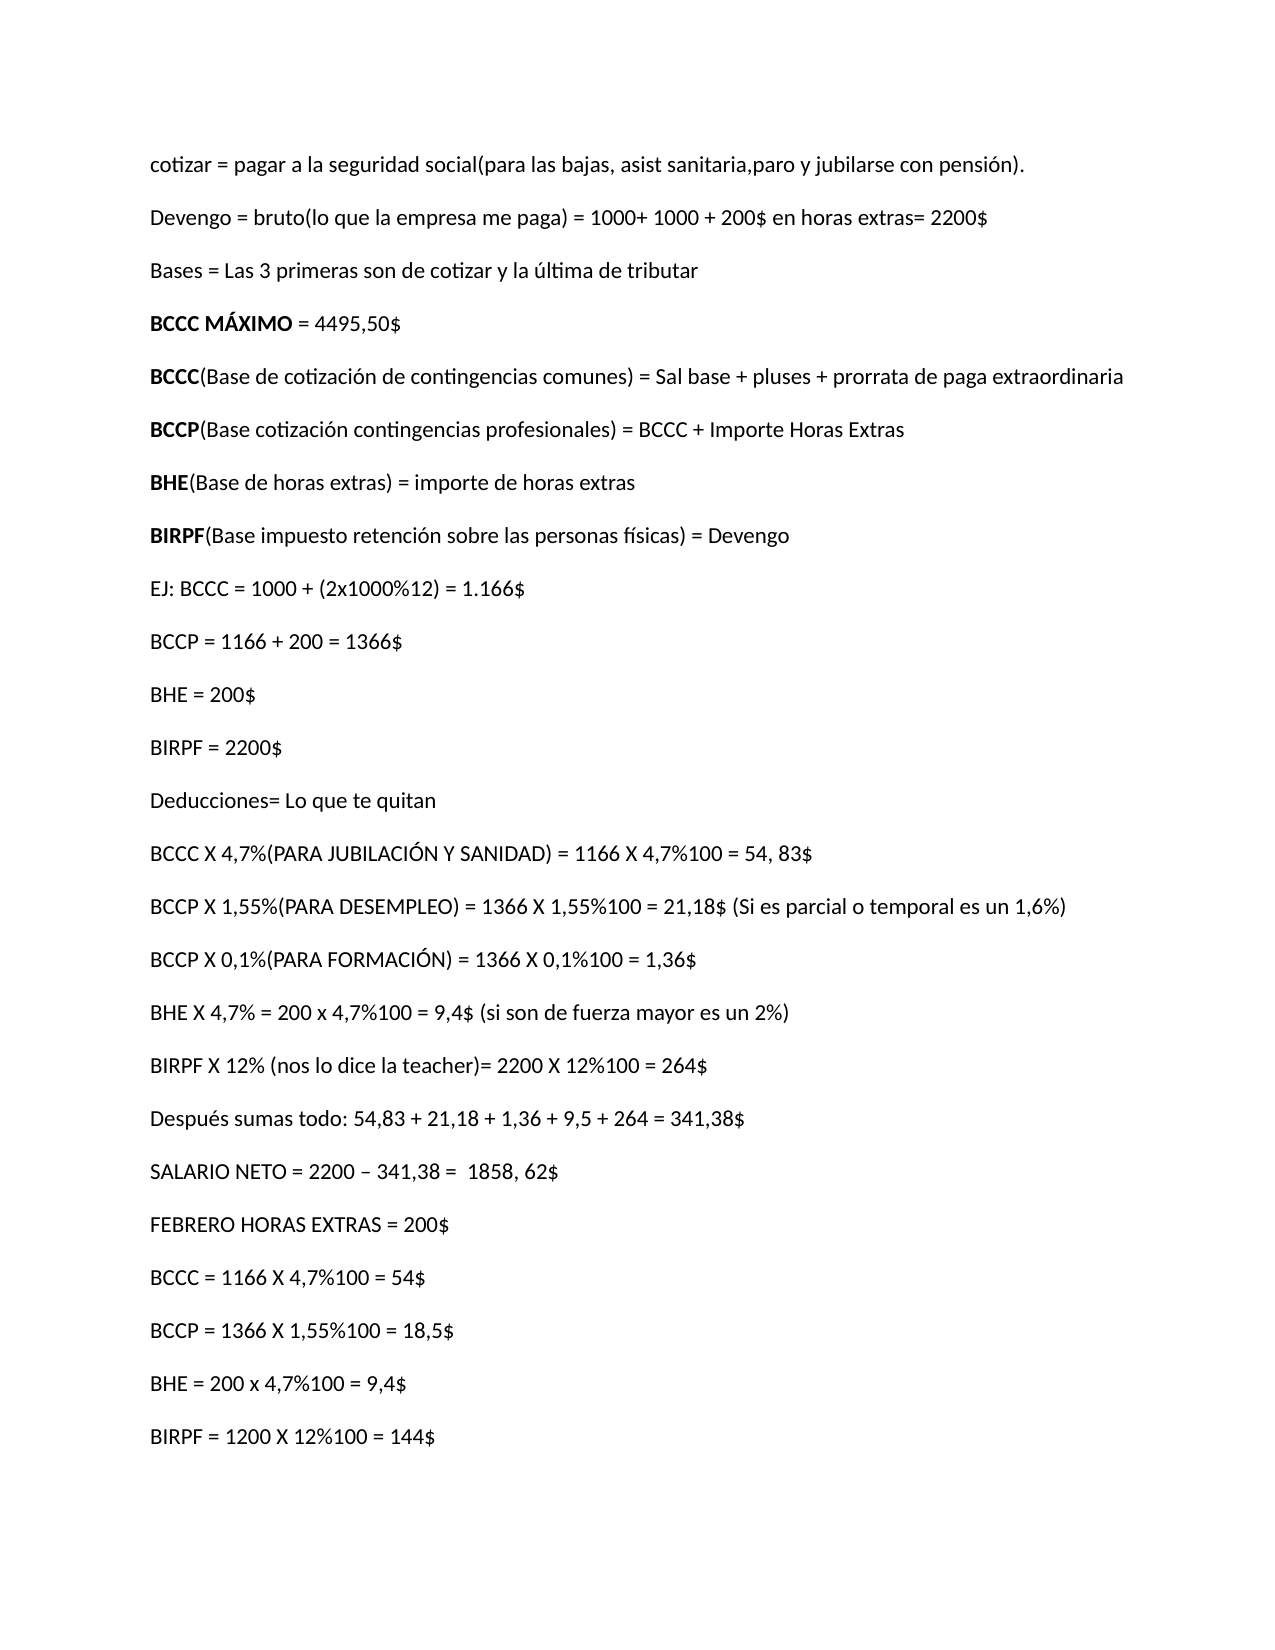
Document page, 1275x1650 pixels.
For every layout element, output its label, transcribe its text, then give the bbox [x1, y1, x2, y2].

text EJ: BCCC = 1000 + (2x1000%12) = 1.166$ [150, 574, 1125, 602]
text BHE = 200$ [150, 680, 1125, 708]
text BCCP(Base cotización contingencias profesionales) = BCCC + Importe Horas Extras [150, 415, 1125, 443]
text BCCP X 0,1%(PARA FORMACIÓN) = 1366 X 0,1%100 = 1,36$ [150, 945, 1125, 973]
text BHE = 200 x 4,7%100 = 9,4$ [150, 1369, 1125, 1397]
text Deducciones= Lo que te quitan [150, 786, 1125, 814]
text Bases = Las 3 primeras son de cotizar y la última de tributar [150, 256, 1125, 284]
text BHE X 4,7% = 200 x 4,7%100 = 9,4$ (si son de fuerza mayor es un 2%) [150, 998, 1125, 1026]
text SALARIO NETO = 2200 – 341,38 = 1858, 62$ [150, 1157, 1125, 1185]
text BIRPF(Base impuesto retención sobre las personas físicas) = Devengo [150, 521, 1125, 549]
text BCCC MÁXIMO = 4495,50$ [150, 309, 1125, 337]
text BIRPF = 2200$ [150, 733, 1125, 761]
text BCCP = 1166 + 200 = 1366$ [150, 627, 1125, 655]
text BCCP X 1,55%(PARA DESEMPLEO) = 1366 X 1,55%100 = 21,18$ (Si es parcial o temporal es un 1,6%) [150, 892, 1125, 920]
text BCCC = 1166 X 4,7%100 = 54$ [150, 1263, 1125, 1291]
text BHE(Base de horas extras) = importe de horas extras [150, 468, 1125, 496]
text BIRPF = 1200 X 12%100 = 144$ [150, 1422, 1125, 1451]
text BCCP = 1366 X 1,55%100 = 18,5$ [150, 1316, 1125, 1344]
text BIRPF X 12% (nos lo dice la teacher)= 2200 X 12%100 = 264$ [150, 1051, 1125, 1079]
text Devengo = bruto(lo que la empresa me paga) = 1000+ 1000 + 200$ en horas extras= 2200$ [150, 203, 1125, 231]
text Después sumas todo: 54,83 + 21,18 + 1,36 + 9,5 + 264 = 341,38$ [150, 1104, 1125, 1132]
text FEBRERO HORAS EXTRAS = 200$ [150, 1210, 1125, 1238]
text BCCC(Base de cotización de contingencias comunes) = Sal base + pluses + prorrata de paga extraordinaria [150, 362, 1125, 390]
text BCCC X 4,7%(PARA JUBILACIÓN Y SANIDAD) = 1166 X 4,7%100 = 54, 83$ [150, 839, 1125, 867]
text cotizar = pagar a la seguridad social(para las bajas, asist sanitaria,paro y jubilarse con pensión). [150, 150, 1125, 178]
